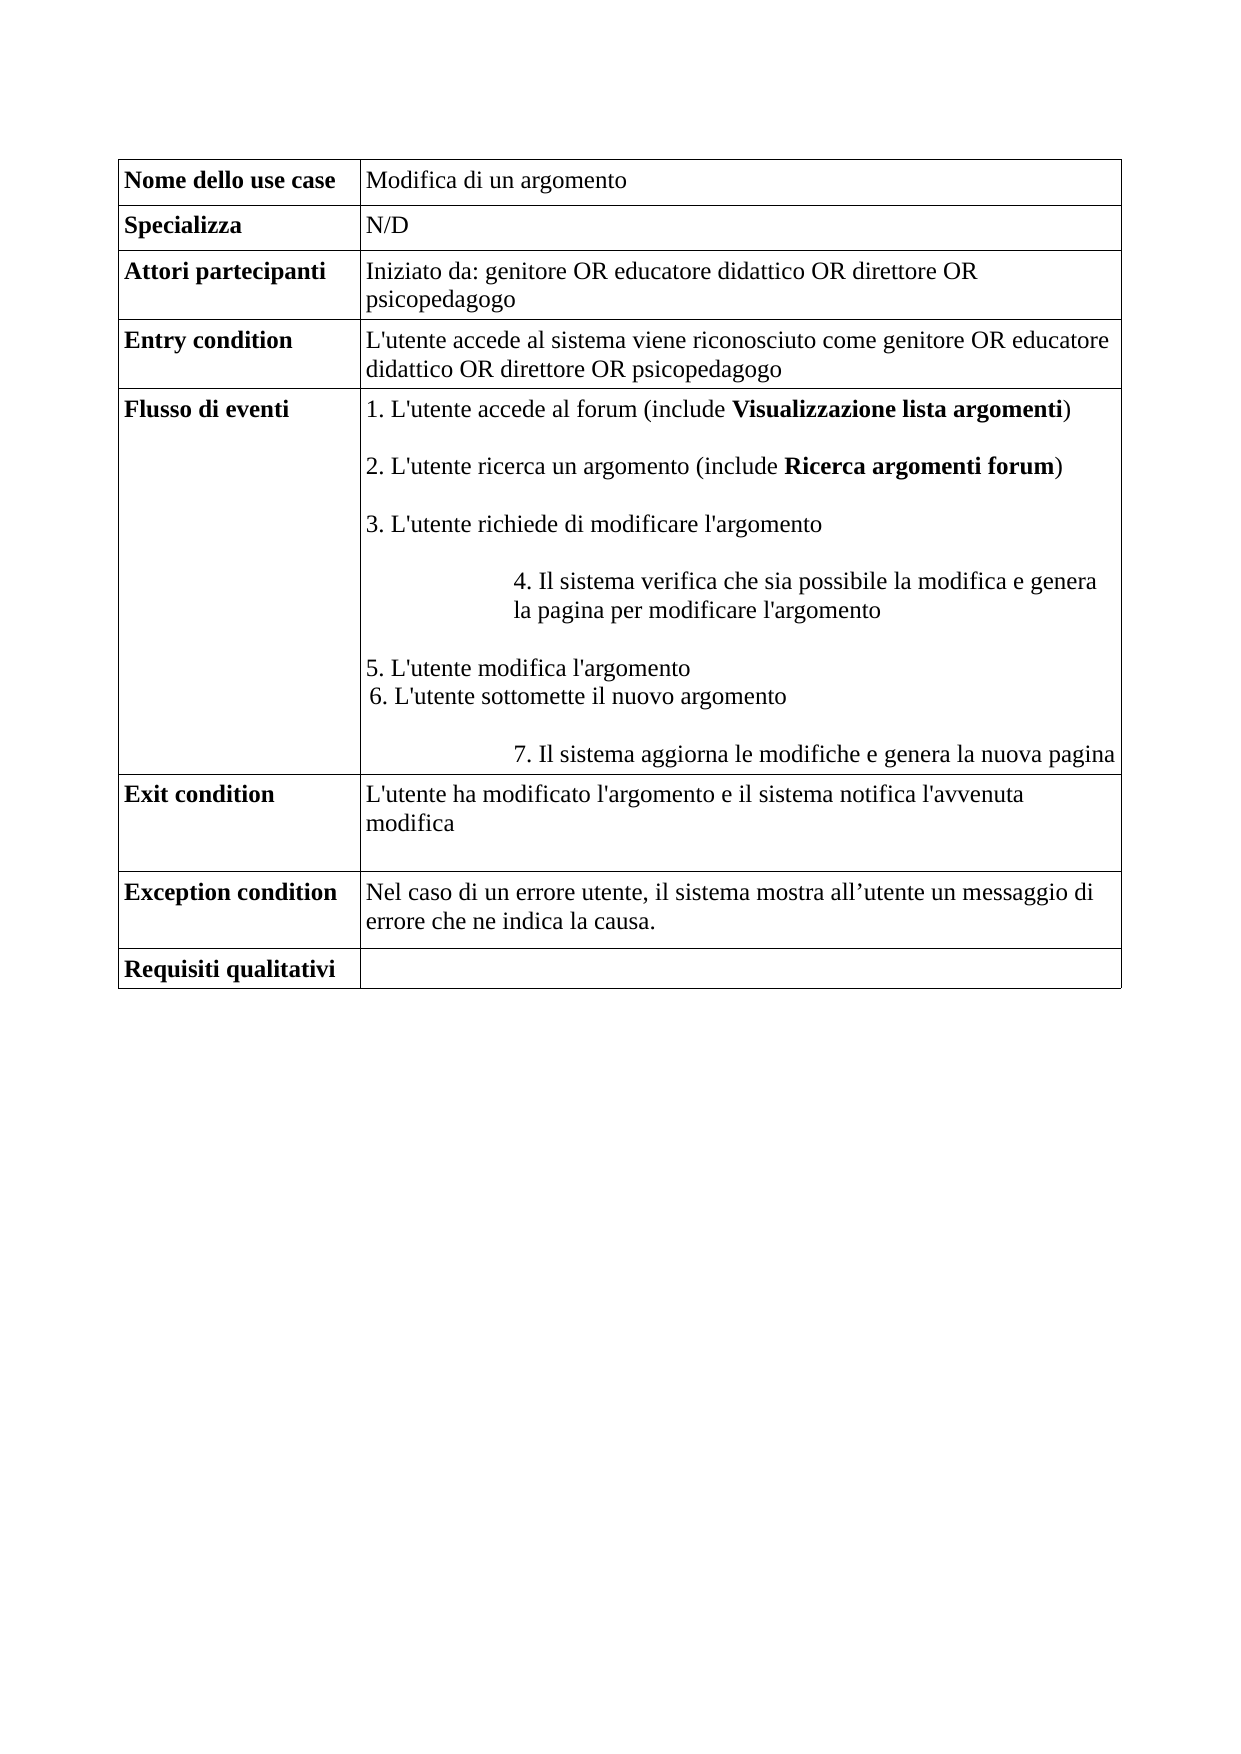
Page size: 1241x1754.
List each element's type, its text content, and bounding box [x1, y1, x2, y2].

table_cell L'utente accede al sistema viene riconosciuto come genitore OR educatore didattico OR direttore OR psicopedagogo [361, 320, 1121, 388]
table_cell N/D [361, 206, 1121, 250]
table_header Nome dello use case [119, 160, 360, 205]
table_cell L'utente accede al forum (include Visualizzazione lista argomenti) L'utente ricerca un argomento (include Ricerca argomenti forum) L'utente richiede di modificare l'argomento Il sistema verifica che sia possibile la modifica e genera la pagina per modificare l'argomento L'utente modifica l'argomento L'utente sottomette il nuovo argomento Il sistema aggiorna le modifiche e genera la nuova pagina [361, 389, 1121, 773]
table_cell [361, 949, 1121, 988]
table_cell Specializza [119, 206, 360, 250]
table_header Modifica di un argomento [361, 160, 1121, 205]
table_cell Exception condition [119, 872, 360, 948]
table_cell Attori partecipanti [119, 251, 360, 319]
table_cell Exit condition [119, 775, 360, 871]
table_cell Iniziato da: genitore OR educatore didattico OR direttore OR psicopedagogo [361, 251, 1121, 319]
table_cell Entry condition [119, 320, 360, 388]
table_cell L'utente ha modificato l'argomento e il sistema notifica l'avvenuta modifica [361, 775, 1121, 871]
table_cell Nel caso di un errore utente, il sistema mostra all’utente un messaggio di errore che ne indica la causa. [361, 872, 1121, 948]
table_cell Requisiti qualitativi [119, 949, 360, 988]
table_cell Flusso di eventi [119, 389, 360, 773]
